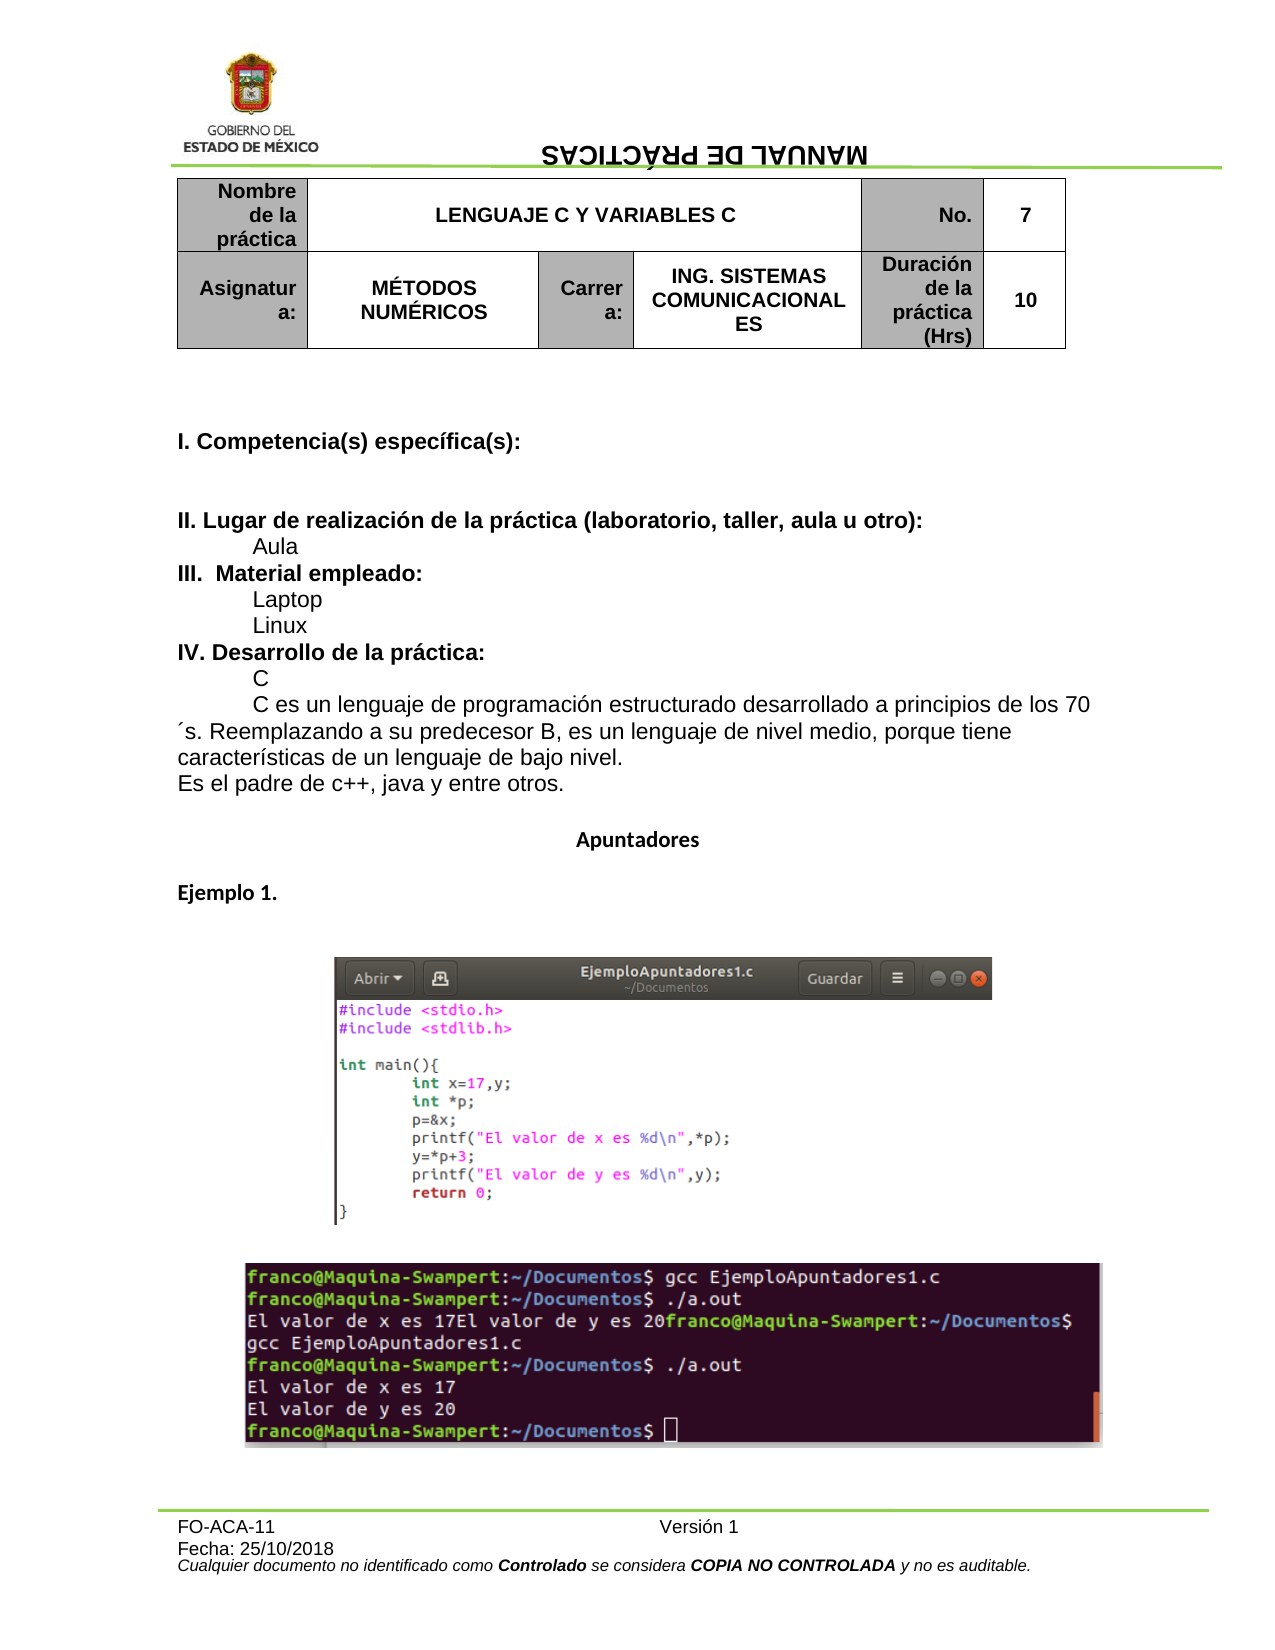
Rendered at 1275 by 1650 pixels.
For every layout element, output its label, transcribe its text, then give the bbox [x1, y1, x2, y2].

table_header LENGUAJE C Y VARIABLES C [308, 179, 861, 251]
table_header Nombre de la práctica [178, 179, 307, 251]
picture [175, 42, 320, 161]
text C [177, 665, 1098, 691]
text Ejemplo 1. [177, 878, 1098, 906]
table_cell Carrera: [539, 252, 633, 348]
text Es el padre de c++, java y entre otros. [177, 770, 1098, 797]
table_cell ING. SISTEMAS COMUNICACIONALES [634, 252, 861, 348]
text Apuntadores [177, 825, 1098, 853]
text C es un lenguaje de programación estructurado desarrollado a principios de los 70´s. Reemplazando a su predecesor B, es un lenguaje de nivel medio, porque tiene características de un lenguaje de bajo nivel. [177, 691, 1098, 770]
text Linux [177, 612, 1098, 638]
table_cell Asignatura: [178, 252, 307, 348]
picture [1097, 41, 1216, 157]
picture [334, 957, 540, 1225]
table_header No. [862, 179, 983, 251]
text I. Competencia(s) específica(s): [177, 428, 1098, 454]
text III. Material empleado: [177, 559, 1098, 586]
text II. Lugar de realización de la práctica (laboratorio, taller, aula u otro): [177, 507, 1098, 533]
table_cell MÉTODOS NUMÉRICOS [308, 252, 538, 348]
text Laptop [177, 586, 1098, 612]
text Aula [177, 533, 1098, 559]
table_cell 10 [984, 252, 1065, 348]
picture [244, 1263, 1103, 1448]
table_cell Duración de la práctica (Hrs) [862, 252, 983, 348]
text IV. Desarrollo de la práctica: [177, 638, 1098, 665]
table_header 7 [984, 179, 1065, 251]
